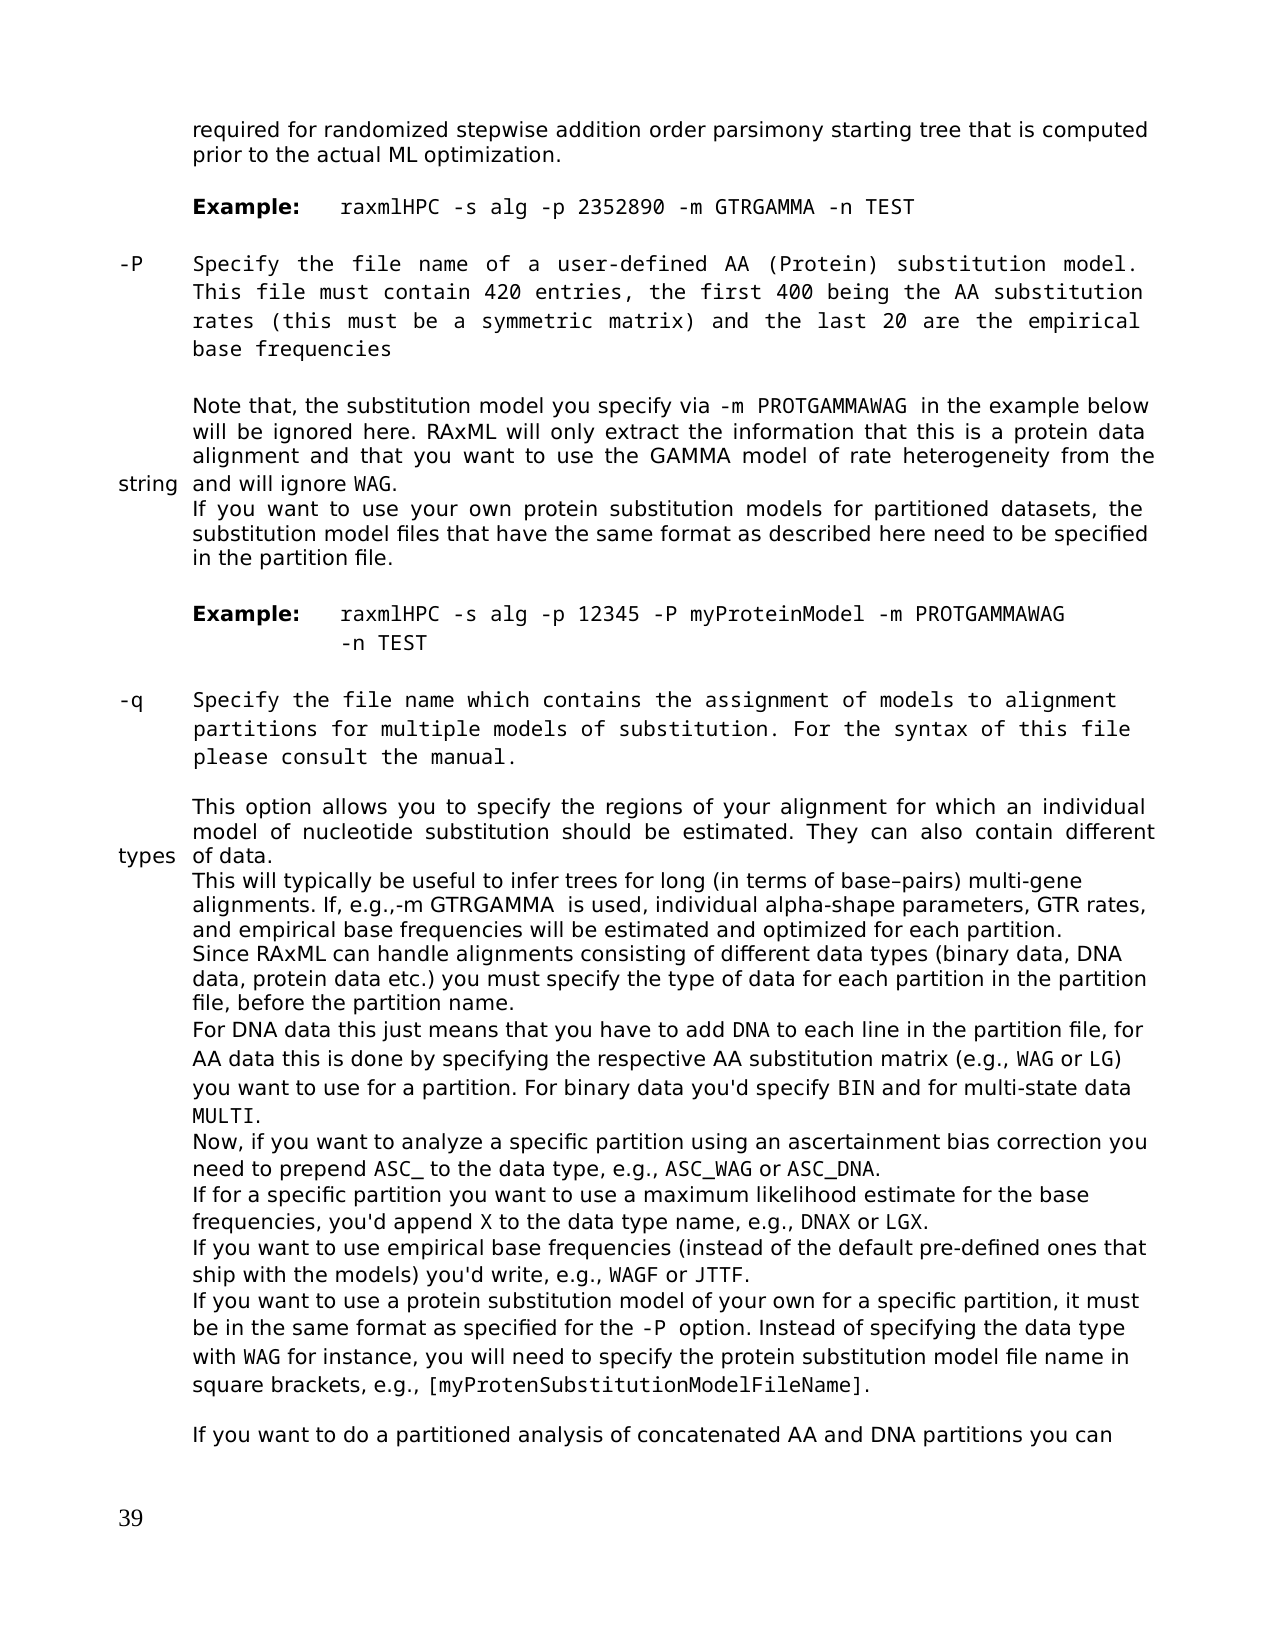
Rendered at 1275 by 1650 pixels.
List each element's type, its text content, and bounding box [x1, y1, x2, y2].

text If you want to use a protein substitution model of your own for a specific partition, it must be in the same format as specified for the -P option. Instead of specifying the data type with WAG for instance, you will need to specify the protein substitution model file name in square brackets, e.g., [myProtenSubstitutionModelFileName]. [118, 1289, 1157, 1399]
text please consult the manual. [118, 742, 1157, 771]
text Now, if you want to analyze a specific partition using an ascertainment bias correction you need to prepend ASC_ to the data type, e.g., ASC_WAG or ASC_DNA. [118, 1129, 1157, 1183]
text -P Specify the file name of a user-defined AA (Protein) substitution model. This file must contain 420 entries, the first 400 being the AA substitution rates (this must be a symmetric matrix) and the last 20 are the empirical base frequencies [118, 249, 1157, 363]
text For DNA data this just means that you have to add DNA to each line in the partition file, for AA data this is done by specifying the respective AA substitution matrix (e.g., WAG or LG) you want to use for a partition. For binary data you'd specify BIN and for multi-state data MULTI. [118, 1015, 1157, 1129]
text Note that, the substitution model you specify via -m PROTGAMMAWAG in the example below will be ignored here. RAxML will only extract the information that this is a protein data alignment and that you want to use the GAMMA model of rate heterogeneity from the string and will ignore WAG. [118, 391, 1157, 497]
text -n TEST [118, 628, 1157, 656]
text This option allows you to specify the regions of your alignment for which an individual model of nucleotide substitution should be estimated. They can also contain different types of data. [118, 795, 1157, 868]
text Example: raxmlHPC -s alg -p 2352890 -m GTRGAMMA -n TEST [118, 192, 1157, 220]
text If you want to use your own protein substitution models for partitioned datasets, the substitution model files that have the same format as described here need to be specified in the partition file. [118, 497, 1157, 571]
text If for a specific partition you want to use a maximum likelihood estimate for the base frequencies, you'd append X to the data type name, e.g., DNAX or LGX. [118, 1183, 1157, 1236]
text alignments. If, e.g.,-m GTRGAMMA is used, individual alpha-shape parameters, GTR rates, and empirical base frequencies will be estimated and optimized for each partition. [118, 893, 1157, 942]
text Since RAxML can handle alignments consisting of different data types (binary data, DNA data, protein data etc.) you must specify the type of data for each partition in the partition file, before the partition name. [118, 942, 1157, 1015]
text If you want to use empirical base frequencies (instead of the default pre-defined ones that ship with the models) you'd write, e.g., WAGF or JTTF. [118, 1236, 1157, 1289]
text required for randomized stepwise addition order parsimony starting tree that is computed prior to the actual ML optimization. [118, 118, 1157, 167]
text This will typically be useful to infer trees for long (in terms of base–pairs) multi-gene [118, 868, 1157, 893]
text If you want to do a partitioned analysis of concatenated AA and DNA partitions you can [118, 1423, 1157, 1448]
text -q Specify the file name which contains the assignment of models to alignment [118, 685, 1157, 713]
text Example: raxmlHPC -s alg -p 12345 -P myProteinModel -m PROTGAMMAWAG [118, 599, 1157, 628]
text partitions for multiple models of substitution. For the syntax of this file [118, 713, 1157, 742]
